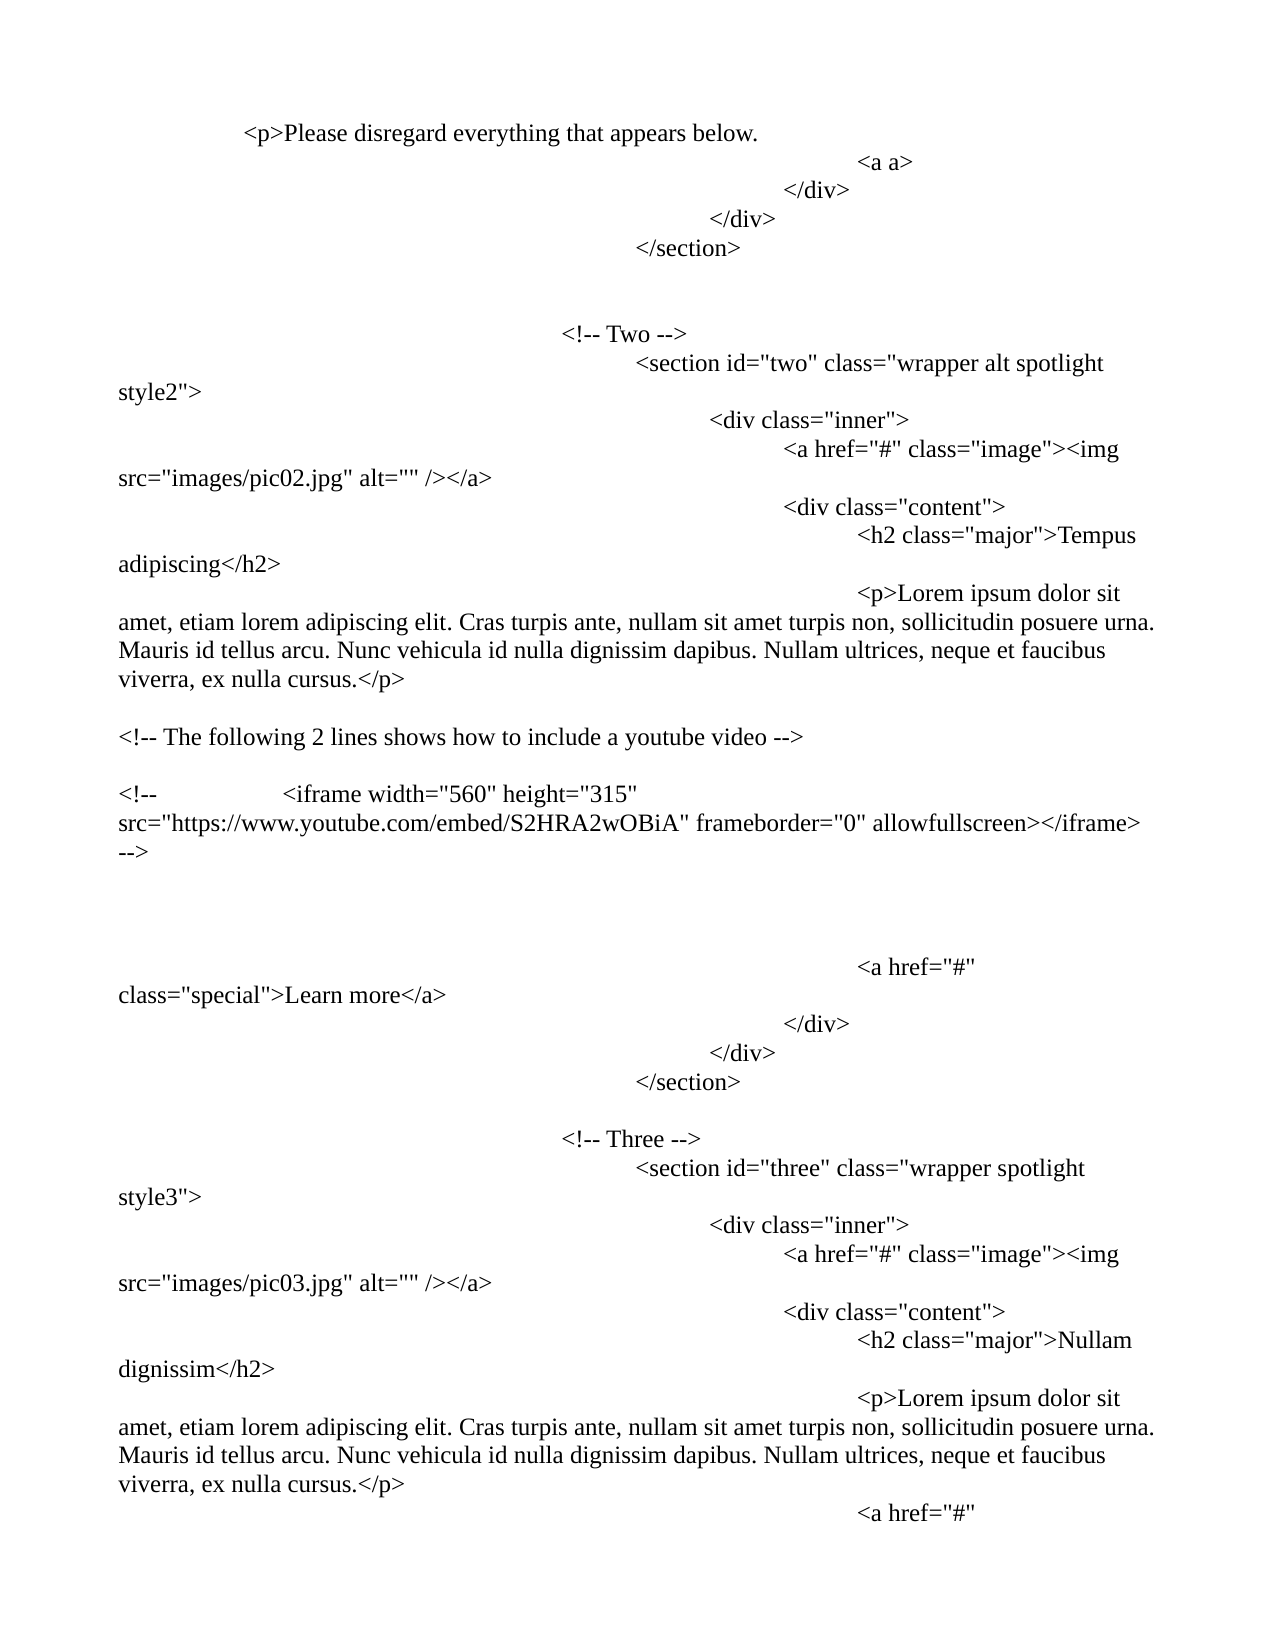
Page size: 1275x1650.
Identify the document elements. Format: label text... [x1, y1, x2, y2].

text </section> [118, 1067, 1157, 1096]
text </div> [118, 204, 1157, 233]
text <!-- Two --> [118, 319, 1157, 348]
text <div class="inner"> [118, 1211, 1157, 1239]
text <a href="#" class="image"><img src="images/pic03.jpg" alt="" /></a> [118, 1239, 1157, 1297]
text <a href="#" class="image"><img src="images/pic02.jpg" alt="" /></a> [118, 434, 1157, 492]
text <a a> [118, 147, 1157, 176]
text <p>Lorem ipsum dolor sit amet, etiam lorem adipiscing elit. Cras turpis ante, nullam sit amet turpis non, sollicitudin posuere urna. Mauris id tellus arcu. Nunc vehicula id nulla dignissim dapibus. Nullam ultrices, neque et faucibus viverra, ex nulla cursus.</p> [118, 1383, 1157, 1498]
text </section> [118, 233, 1157, 262]
text </div> [118, 176, 1157, 204]
text <a href="#" class="special">Learn more</a> [118, 952, 1157, 1009]
text </div> [118, 1038, 1157, 1067]
text <div class="inner"> [118, 406, 1157, 434]
text <!-- Three --> [118, 1124, 1157, 1153]
text <div class="content"> [118, 492, 1157, 521]
text </div> [118, 1009, 1157, 1038]
text <h2 class="major">Tempus adipiscing</h2> [118, 521, 1157, 578]
text <a href="#" [118, 1498, 1157, 1527]
text <h2 class="major">Nullam dignissim</h2> [118, 1326, 1157, 1383]
text <p>Lorem ipsum dolor sit amet, etiam lorem adipiscing elit. Cras turpis ante, nullam sit amet turpis non, sollicitudin posuere urna. Mauris id tellus arcu. Nunc vehicula id nulla dignissim dapibus. Nullam ultrices, neque et faucibus viverra, ex nulla cursus.</p> [118, 578, 1157, 693]
text <section id="two" class="wrapper alt spotlight style2"> [118, 348, 1157, 406]
text <div class="content"> [118, 1297, 1157, 1326]
text <p>Please disregard everything that appears below. [118, 118, 1157, 147]
text <!-- The following 2 lines shows how to include a youtube video --> [118, 722, 1157, 751]
text <section id="three" class="wrapper spotlight style3"> [118, 1153, 1157, 1211]
text <!-- <iframe width="560" height="315" src="https://www.youtube.com/embed/S2HRA2wOBiA" frameborder="0" allowfullscreen></iframe> --> [118, 779, 1157, 866]
